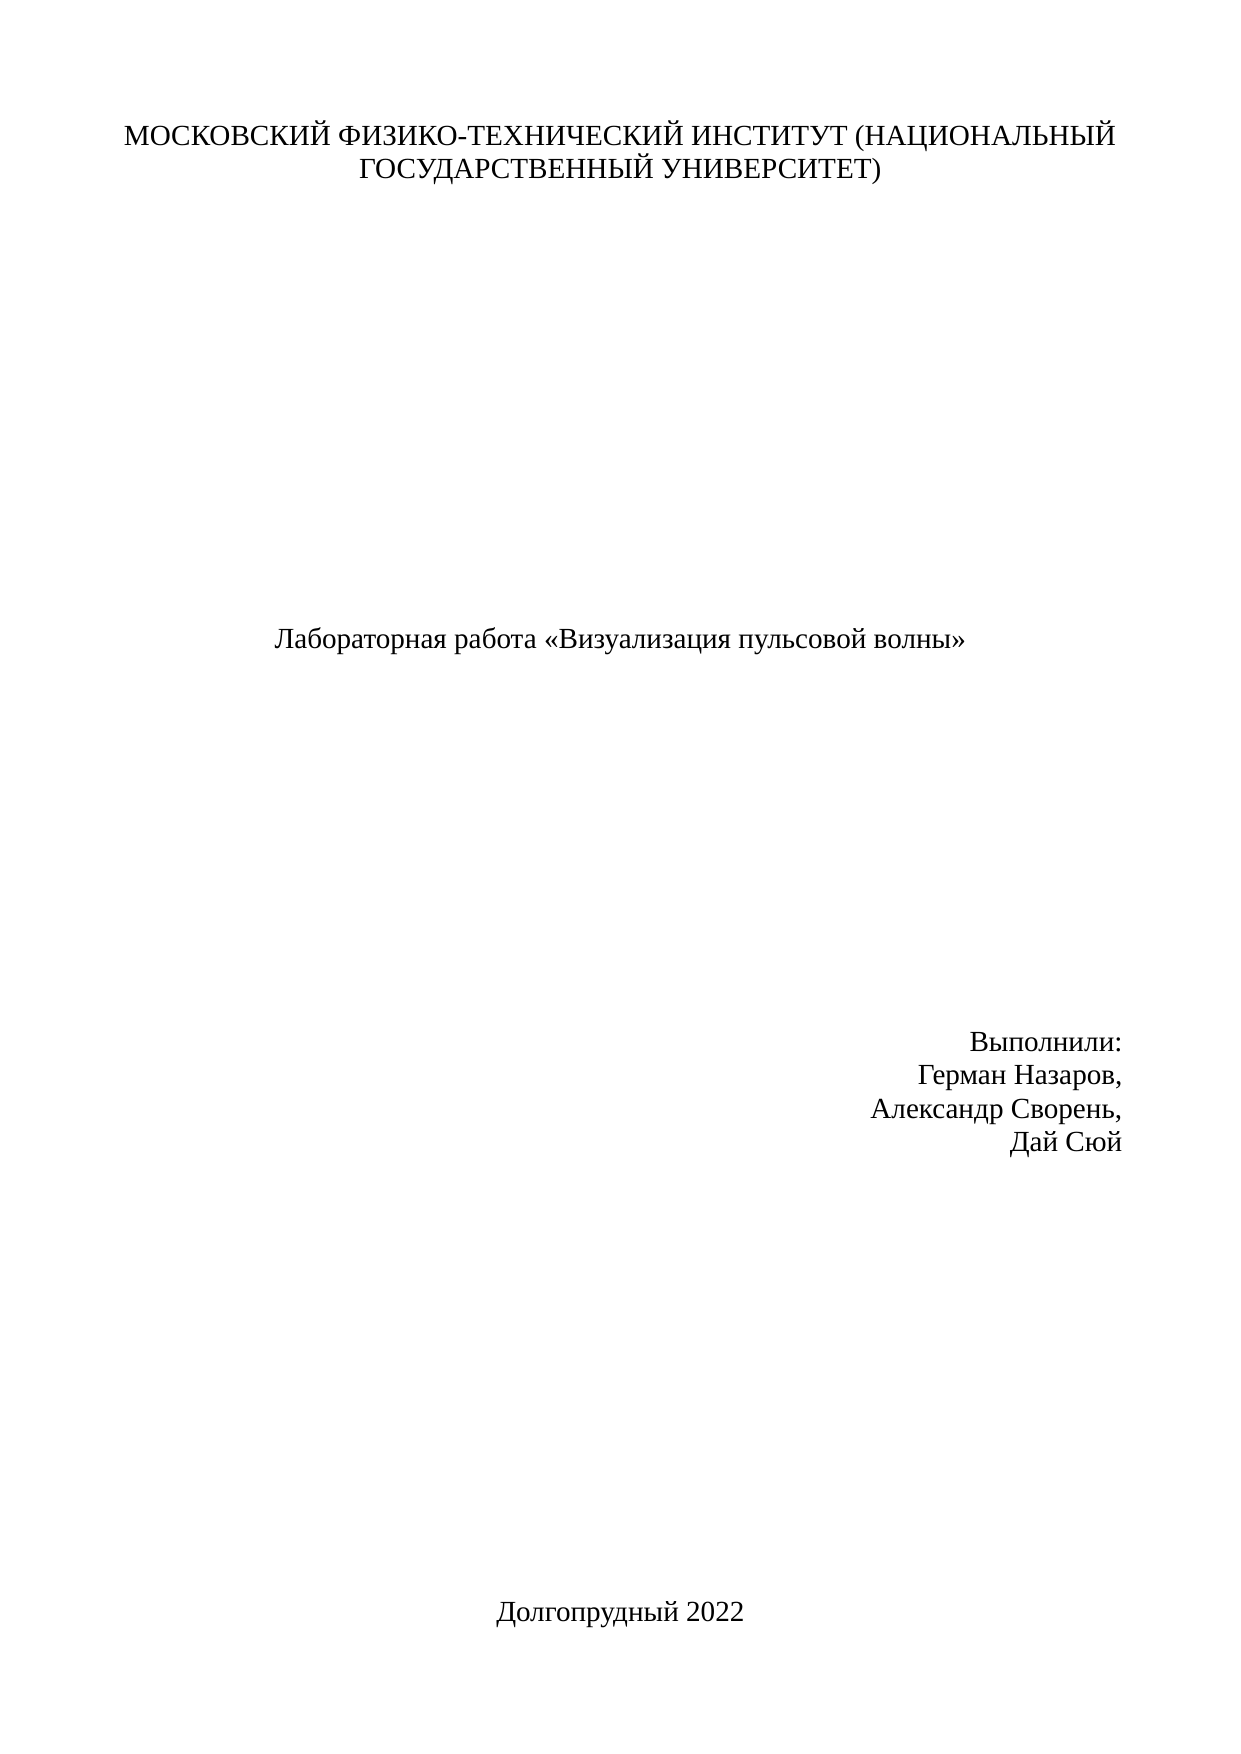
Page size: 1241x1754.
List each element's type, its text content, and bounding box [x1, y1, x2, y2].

text Лабораторная работа «Визуализация пульсовой волны» [118, 621, 1122, 655]
text Выполнили: [118, 1024, 1122, 1057]
text Герман Назаров, [118, 1057, 1122, 1091]
text Дай Сюй [118, 1124, 1122, 1158]
text Александр Сворень, [118, 1091, 1122, 1124]
text МОСКОВСКИЙ ФИЗИКО-ТЕХНИЧЕСКИЙ ИНСТИТУТ (НАЦИОНАЛЬНЫЙ ГОСУДАРСТВЕННЫЙ УНИВЕРСИТЕТ) [118, 118, 1122, 185]
text Долгопрудный 2022 [118, 1594, 1122, 1627]
